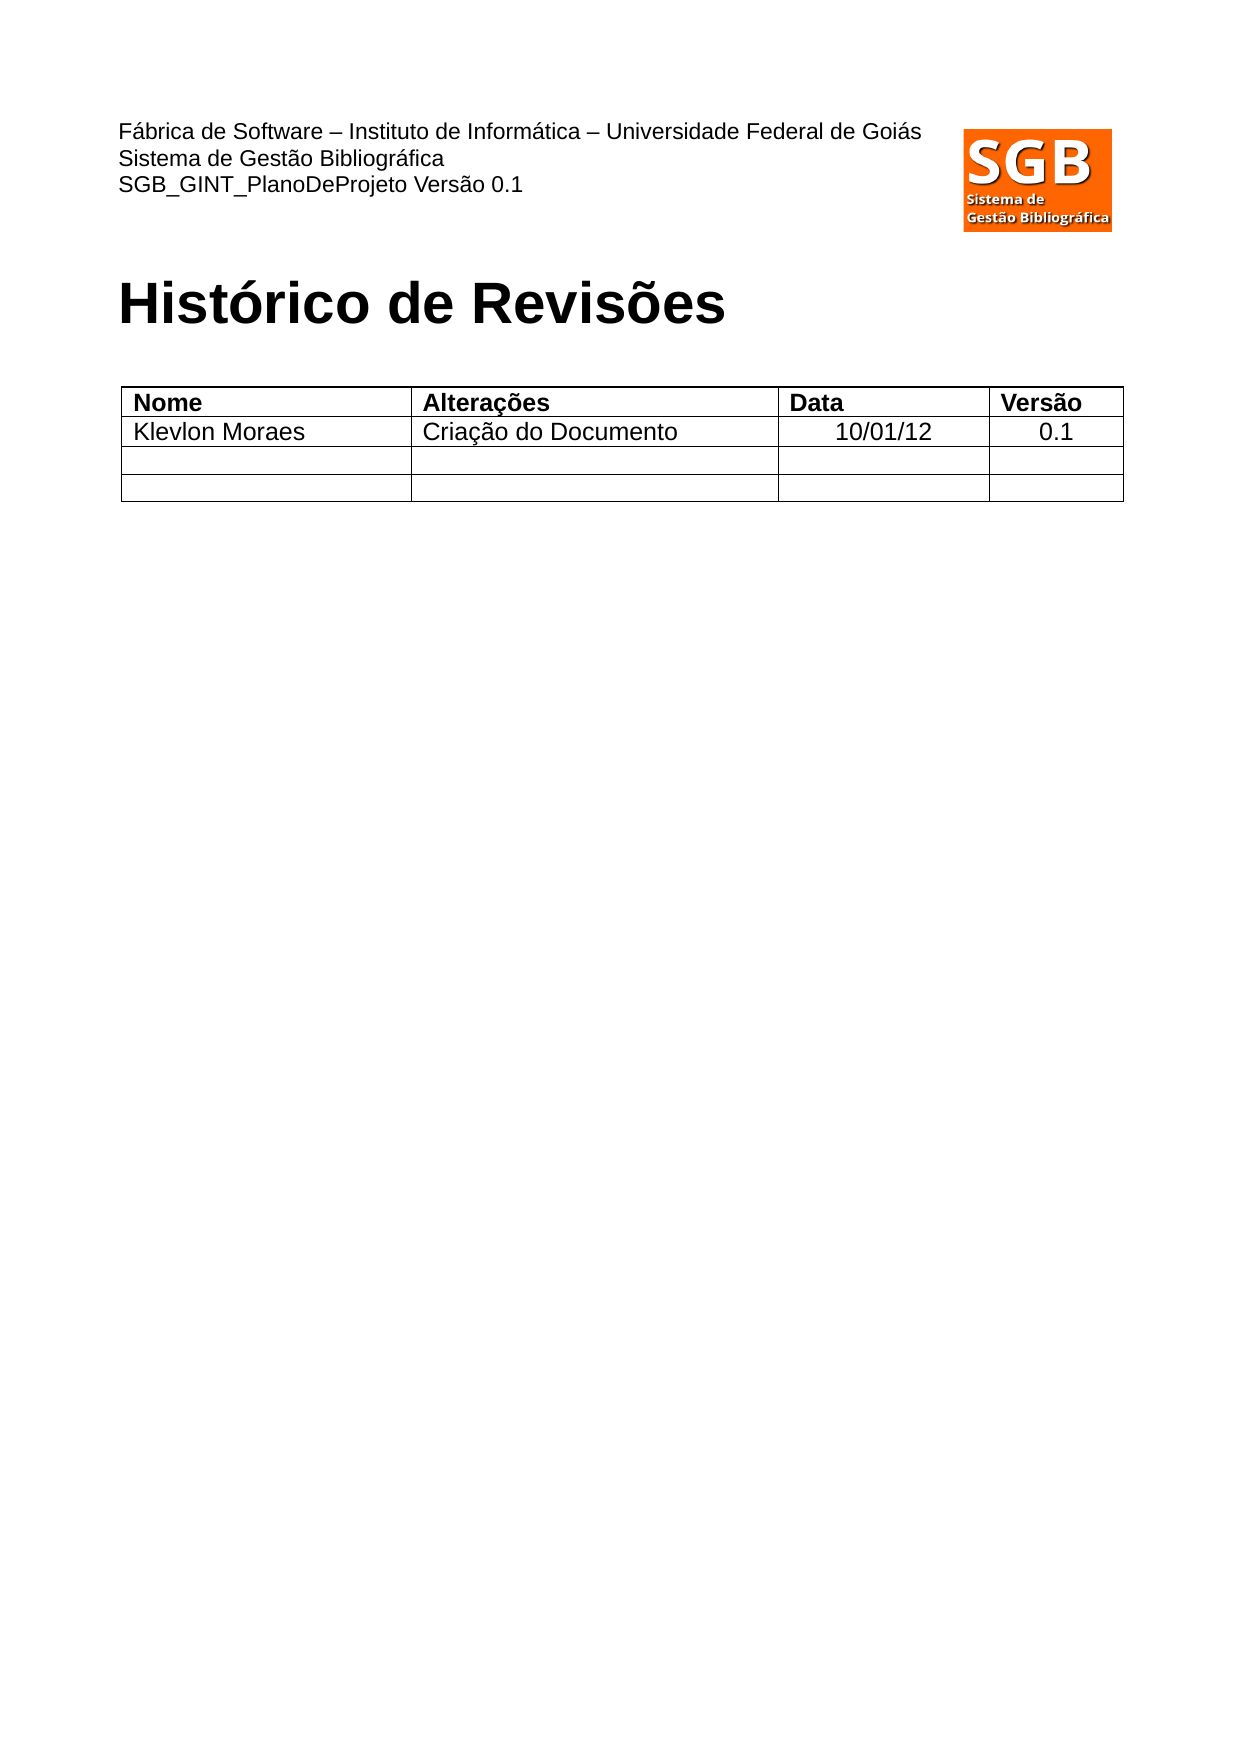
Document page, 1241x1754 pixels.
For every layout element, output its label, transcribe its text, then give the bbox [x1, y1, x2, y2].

table_cell [412, 475, 778, 501]
picture [963, 129, 1112, 232]
table_header Alterações [412, 388, 778, 416]
table_cell Criação do Documento [412, 417, 778, 446]
table_cell 01/10/12 [779, 417, 989, 446]
table_cell [779, 447, 989, 473]
table_header Data [779, 388, 989, 416]
table_cell Klevlon Moraes [122, 417, 411, 446]
table_cell [122, 475, 411, 501]
table_cell [990, 475, 1123, 501]
text Histórico de Revisões [118, 269, 1122, 336]
table_header Versão [990, 388, 1123, 416]
table_cell 0.1 [990, 417, 1123, 446]
table_cell [412, 447, 778, 473]
table_cell [779, 475, 989, 501]
table_header Nome [122, 388, 411, 416]
table_cell [990, 447, 1123, 473]
table_cell [122, 447, 411, 473]
